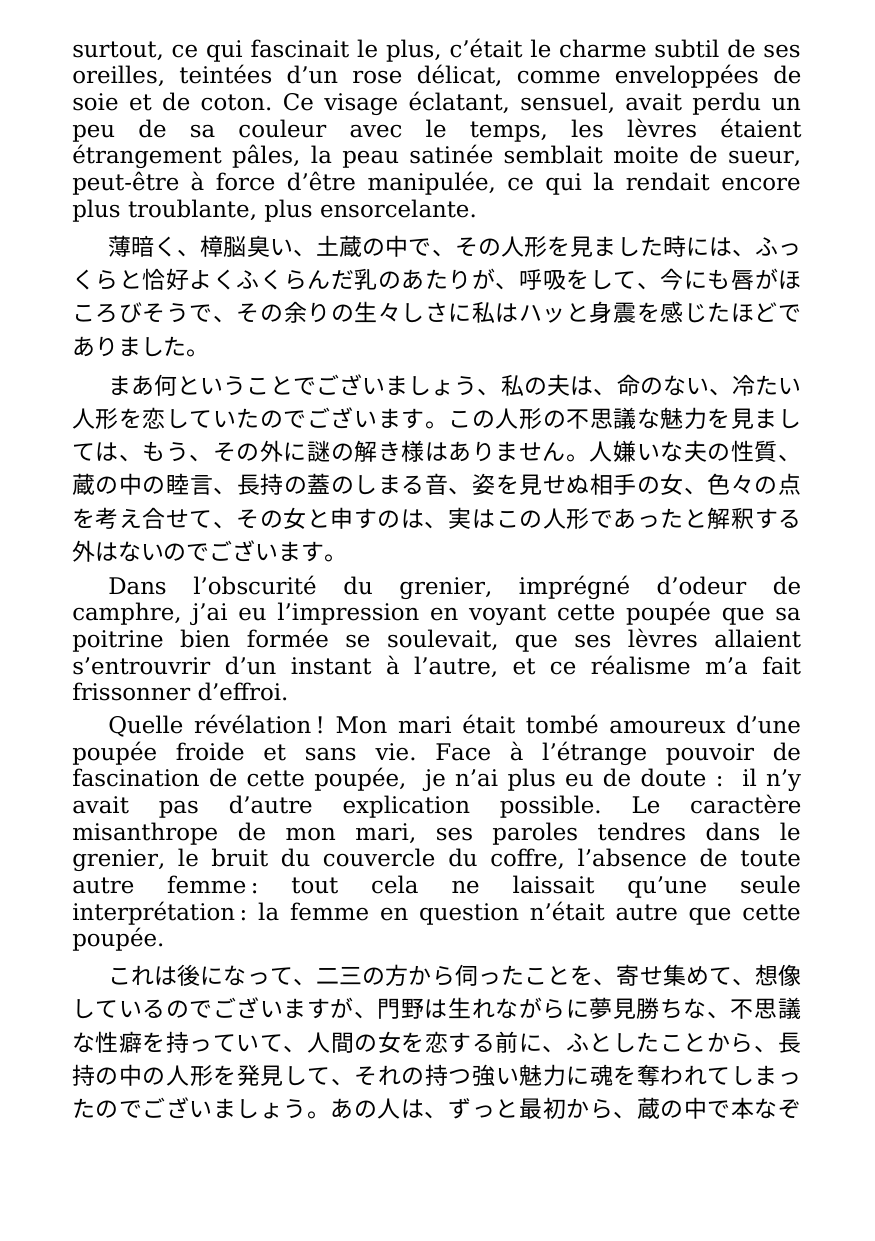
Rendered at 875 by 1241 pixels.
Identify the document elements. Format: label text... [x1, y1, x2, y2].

text これは後になって、二三の方から伺ったことを、寄せ集めて、想像しているのでございますが、門野は生れながらに夢見勝ちな、不思議な性癖を持っていて、人間の女を恋する前に、ふとしたことから、長持の中の人形を発見して、それの持つ強い魅力に魂を奪われてしまったのでございましょう。あの人は、ずっと最初から、蔵の中で本なぞ [72, 958, 802, 1124]
text Dans l’obscurité du grenier, imprégné d’odeur de camphre, j’ai eu l’impression en voyant cette poupée que sa poitrine bien formée se soulevait, que ses lèvres allaient s’entrouvrir d’un instant à l’autre, et ce réalisme m’a fait frissonner d’effroi. [72, 573, 802, 706]
text まあ何ということでございましょう、私の夫は、命のない、冷たい人形を恋していたのでございます。この人形の不思議な魅力を見ましては、もう、その外に謎の解き様はありません。人嫌いな夫の性質、蔵の中の睦言、長持の蓋のしまる音、姿を見せぬ相手の女、色々の点を考え合せて、その女と申すのは、実はこの人形であったと解釈する外はないのでございます。 [72, 367, 802, 567]
text Quelle révélation ! Mon mari était tombé amoureux d’une poupée froide et sans vie. Face à l’étrange pouvoir de fascination de cette poupée, je n’ai plus eu de doute : il n’y avait pas d’autre explication possible. Le caractère misanthrope de mon mari, ses paroles tendres dans le grenier, le bruit du couvercle du coffre, l’absence de toute autre femme : tout cela ne laissait qu’une seule interprétation : la femme en question n’était autre que cette poupée. [72, 712, 802, 952]
text 薄暗く、樟脳臭い、土蔵の中で、その人形を見ました時には、ふっくらと恰好よくふくらんだ乳のあたりが、呼吸をして、今にも唇がほころびそうで、その余りの生々しさに私はハッと身震を感じたほどでありました。 [72, 229, 802, 362]
text surtout, ce qui fascinait le plus, c’était le charme subtil de ses oreilles, teintées d’un rose délicat, comme enveloppées de soie et de coton. Ce visage éclatant, sensuel, avait perdu un peu de sa couleur avec le temps, les lèvres étaient étrangement pâles, la peau satinée semblait moite de sueur, peut-être à force d’être manipulée, ce qui la rendait encore plus troublante, plus ensorcelante. [72, 36, 802, 223]
